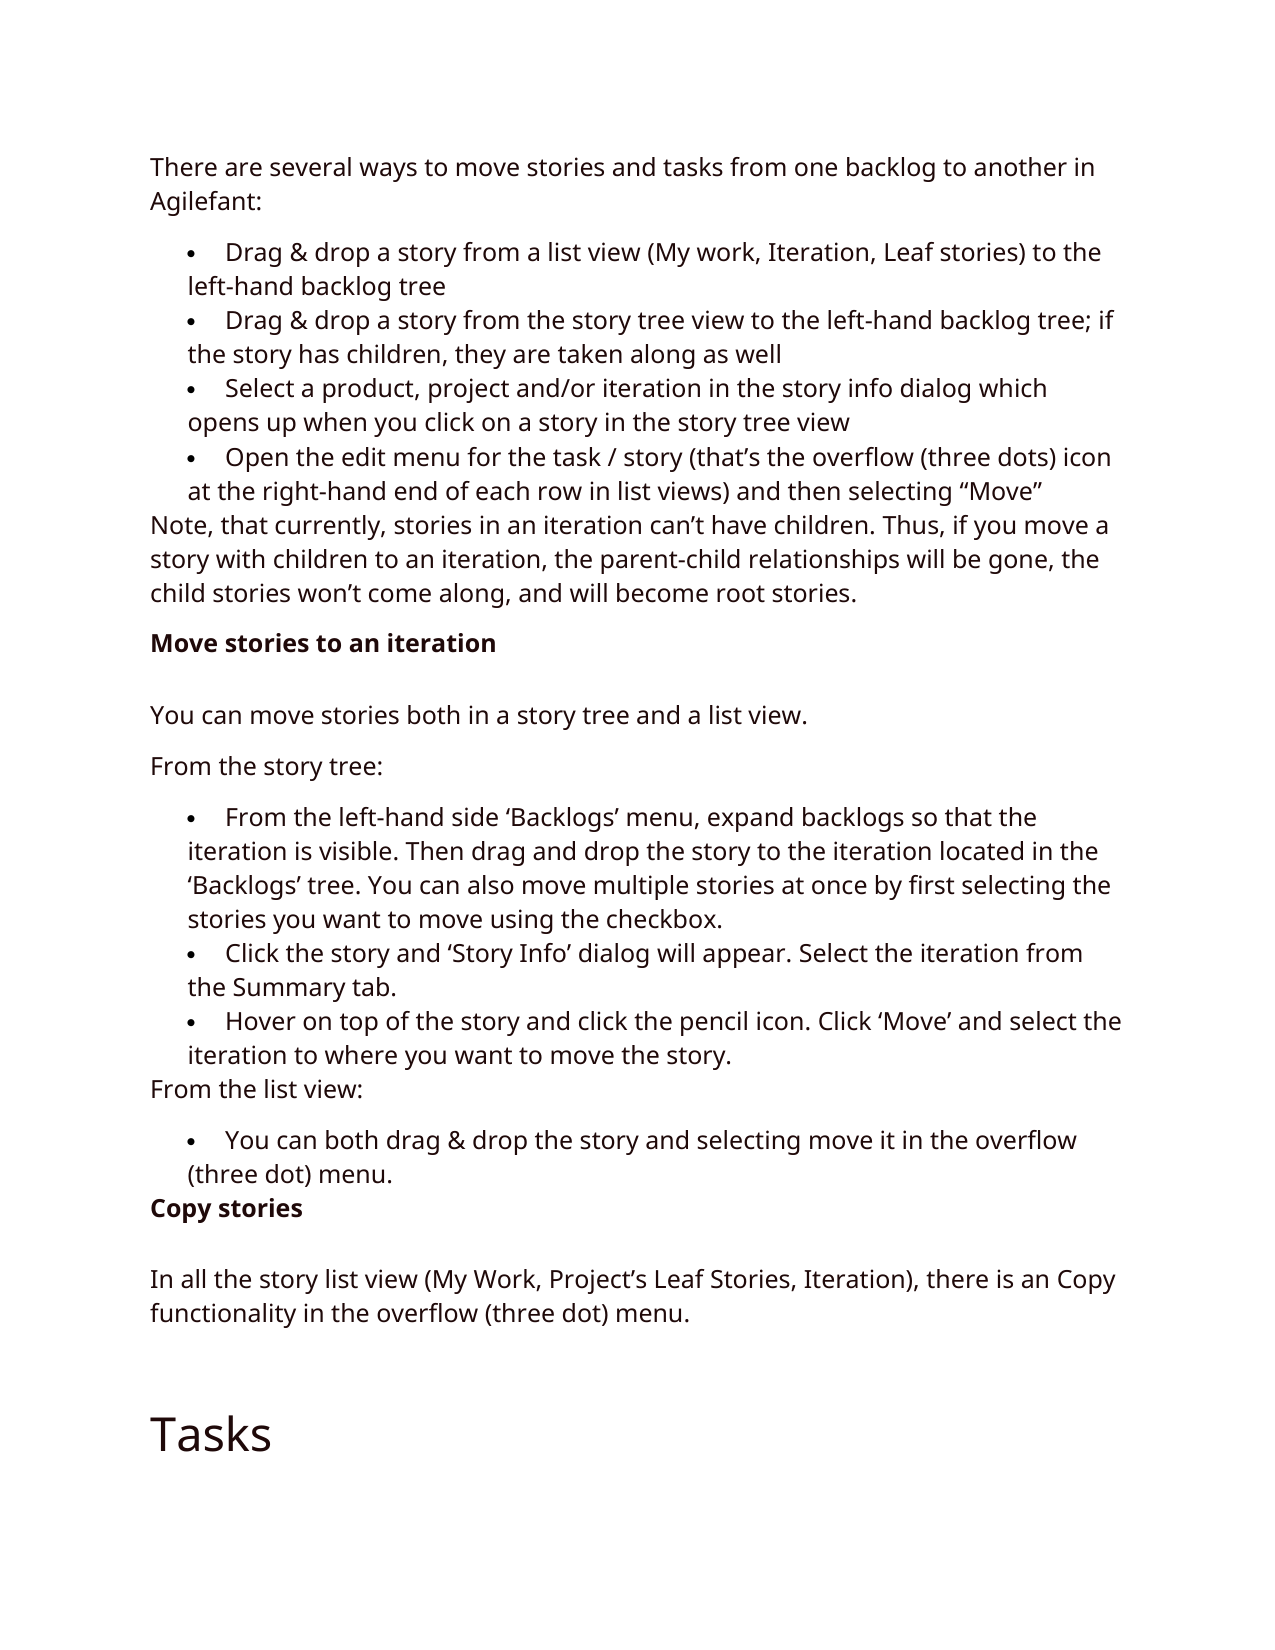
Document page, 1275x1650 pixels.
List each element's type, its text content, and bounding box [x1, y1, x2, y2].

list Hover on top of the story and click the pencil icon. Click ‘Move’ and select the iteration to where you want to move the story. [187, 1003, 1125, 1072]
list You can both drag & drop the story and selecting move it in the overflow (three dot) menu. [187, 1122, 1125, 1191]
subtitle Move stories to an iteration [150, 626, 1125, 660]
text From the list view: [150, 1072, 1125, 1106]
text From the story tree: [150, 748, 1125, 782]
list Select a product, project and/or iteration in the story info dialog which opens up when you click on a story in the story tree view [187, 371, 1125, 439]
text There are several ways to move stories and tasks from one backlog to another in Agilefant: [150, 150, 1125, 218]
list Click the story and ‘Story Info’ dialog will appear. Select the iteration from the Summary tab. [187, 935, 1125, 1003]
text In all the story list view (My Work, Project’s Leaf Stories, Iteration), there is an Copy functionality in the overflow (three dot) menu. [150, 1262, 1125, 1330]
subtitle Tasks [150, 1402, 1125, 1465]
list Drag & drop a story from the story tree view to the left-hand backlog tree; if the story has children, they are taken along as well [187, 303, 1125, 371]
text You can move stories both in a story tree and a list view. [150, 698, 1125, 732]
text Note, that currently, stories in an iteration can’t have children. Thus, if you move a story with children to an iteration, the parent-child relationships will be gone, the child stories won’t come along, and will become root stories. [150, 507, 1125, 609]
list Drag & drop a story from a list view (My work, Iteration, Leaf stories) to the left-hand backlog tree [187, 235, 1125, 303]
subtitle Copy stories [150, 1191, 1125, 1224]
list From the left-hand side ‘Backlogs’ menu, expand backlogs so that the iteration is visible. Then drag and drop the story to the iteration located in the ‘Backlogs’ tree. You can also move multiple stories at once by first selecting the stories you want to move using the checkbox. [187, 799, 1125, 935]
list Open the edit menu for the task / story (that’s the overflow (three dots) icon at the right-hand end of each row in list views) and then selecting “Move” [187, 439, 1125, 507]
